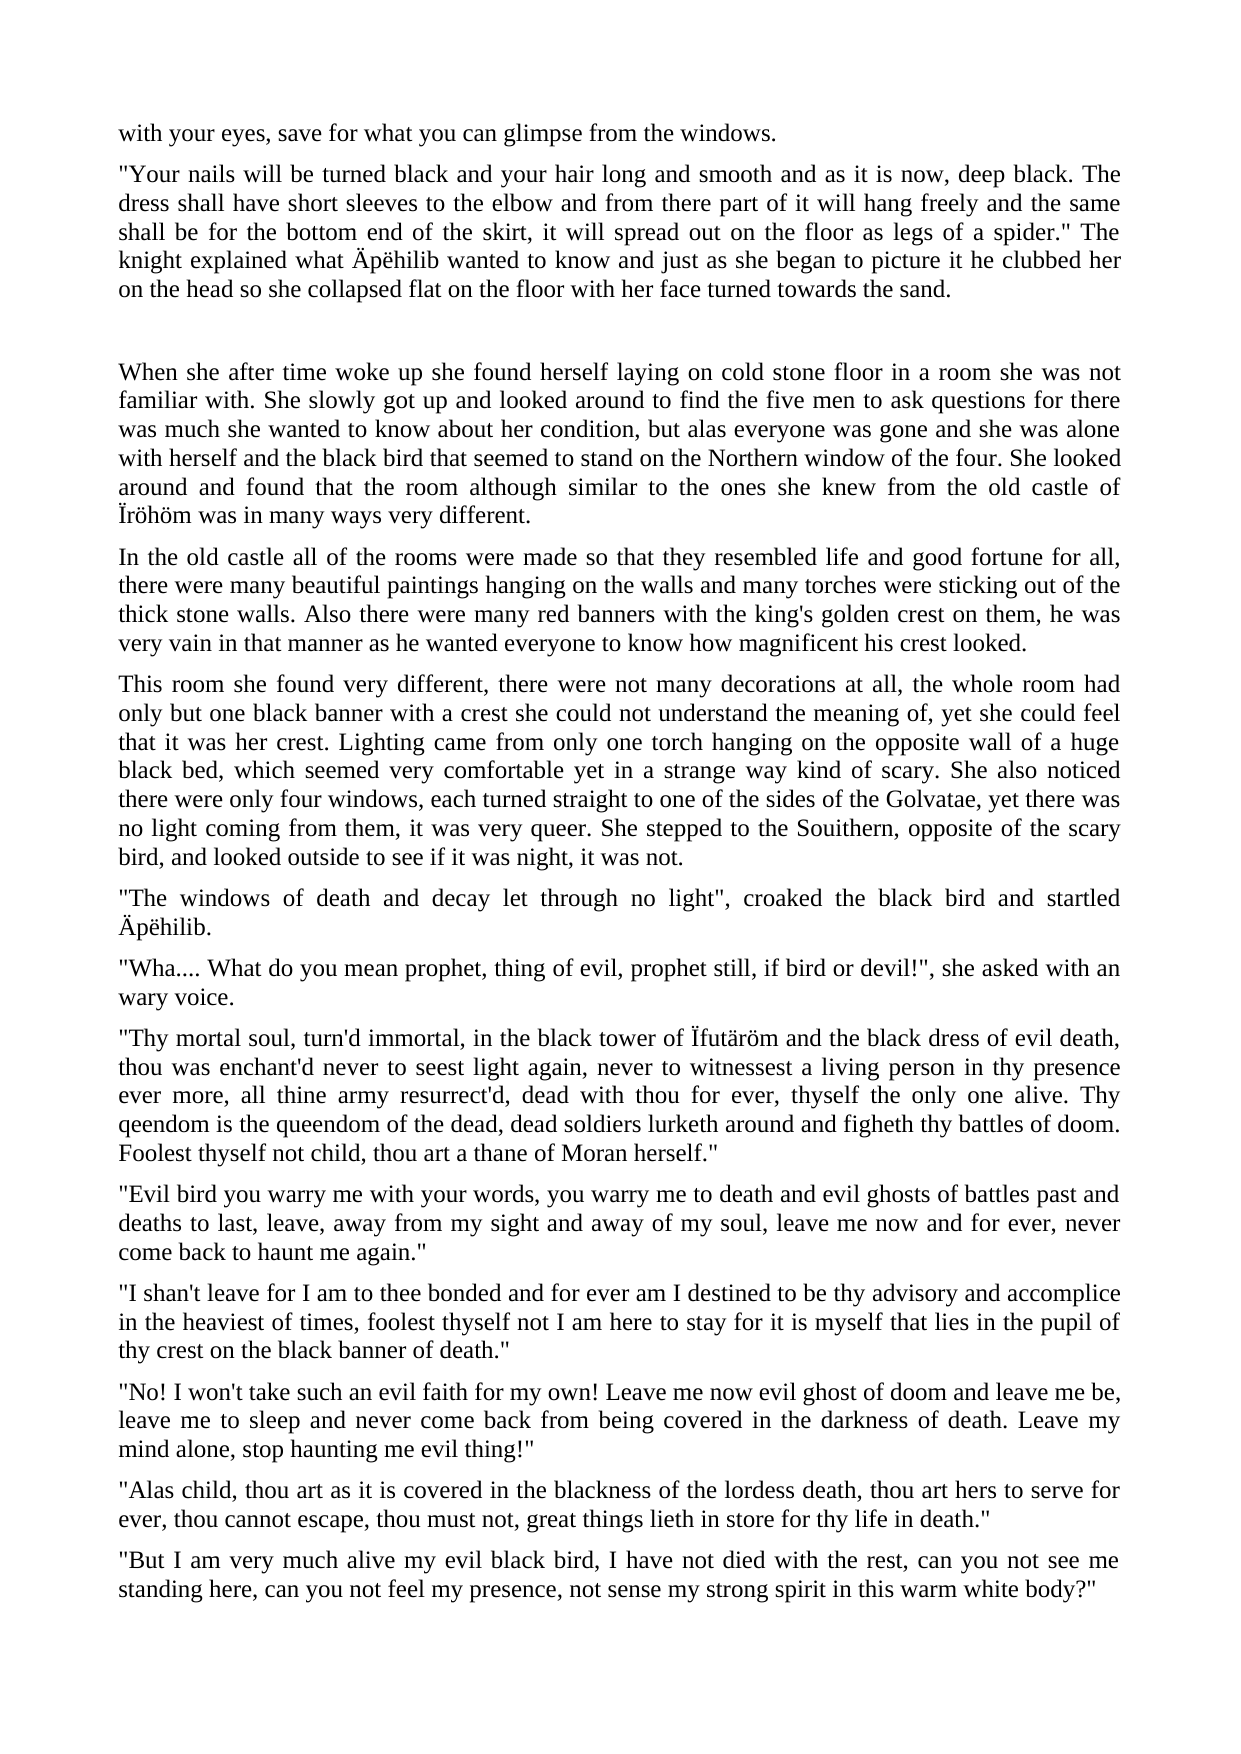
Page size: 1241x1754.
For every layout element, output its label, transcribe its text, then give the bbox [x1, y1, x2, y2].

text with your eyes, save for what you can glimpse from the windows. [118, 118, 1122, 147]
text "Evil bird you warry me with your words, you warry me to death and evil ghosts of battles past and deaths to last, leave, away from my sight and away of my soul, leave me now and for ever, never come back to haunt me again." [118, 1179, 1122, 1266]
text "Your nails will be turned black and your hair long and smooth and as it is now, deep black. The dress shall have short sleeves to the elbow and from there part of it will hang freely and the same shall be for the bottom end of the skirt, it will spread out on the floor as legs of a spider." The knight explained what Äpëhilib wanted to know and just as she began to picture it he clubbed her on the head so she collapsed flat on the floor with her face turned towards the sand. [118, 159, 1122, 303]
text This room she found very different, there were not many decorations at all, the whole room had only but one black banner with a crest she could not understand the meaning of, yet she could feel that it was her crest. Lighting came from only one torch hanging on the opposite wall of a huge black bed, which seemed very comfortable yet in a strange way kind of scary. She also noticed there were only four windows, each turned straight to one of the sides of the Golvatae, yet there was no light coming from them, it was very queer. She stepped to the Souithern, opposite of the scary bird, and looked outside to see if it was night, it was not. [118, 669, 1122, 871]
text "Wha.... What do you mean prophet, thing of evil, prophet still, if bird or devil!", she asked with an wary voice. [118, 953, 1122, 1011]
text "The windows of death and decay let through no light", croaked the black bird and startled Äpëhilib. [118, 883, 1122, 941]
text "Alas child, thou art as it is covered in the blackness of the lordess death, thou art hers to serve for ever, thou cannot escape, thou must not, great things lieth in store for thy life in death." [118, 1476, 1122, 1533]
text When she after time woke up she found herself laying on cold stone floor in a room she was not familiar with. She slowly got up and looked around to find the five men to ask questions for there was much she wanted to know about her condition, but alas everyone was gone and she was alone with herself and the black bird that seemed to stand on the Northern window of the four. She looked around and found that the room although similar to the ones she knew from the old castle of Ïröhöm was in many ways very different. [118, 357, 1122, 529]
text "But I am very much alive my evil black bird, I have not died with the rest, can you not see me standing here, can you not feel my presence, not sense my strong spirit in this warm white body?" [118, 1546, 1122, 1603]
text In the old castle all of the rooms were made so that they resembled life and good fortune for all, there were many beautiful paintings hanging on the walls and many torches were sticking out of the thick stone walls. Also there were many red banners with the king's golden crest on them, he was very vain in that manner as he wanted everyone to know how magnificent his crest looked. [118, 542, 1122, 657]
text "No! I won't take such an evil faith for my own! Leave me now evil ghost of doom and leave me be, leave me to sleep and never come back from being covered in the darkness of death. Leave my mind alone, stop haunting me evil thing!" [118, 1377, 1122, 1463]
text "Thy mortal soul, turn'd immortal, in the black tower of Ïfutäröm and the black dress of evil death, thou was enchant'd never to seest light again, never to witnessest a living person in thy presence ever more, all thine army resurrect'd, dead with thou for ever, thyself the only one alive. Thy qeendom is the queendom of the dead, dead soldiers lurketh around and figheth thy battles of doom. Foolest thyself not child, thou art a thane of Moran herself." [118, 1023, 1122, 1167]
text "I shan't leave for I am to thee bonded and for ever am I destined to be thy advisory and accomplice in the heaviest of times, foolest thyself not I am here to stay for it is myself that lies in the pupil of thy crest on the black banner of death." [118, 1278, 1122, 1364]
